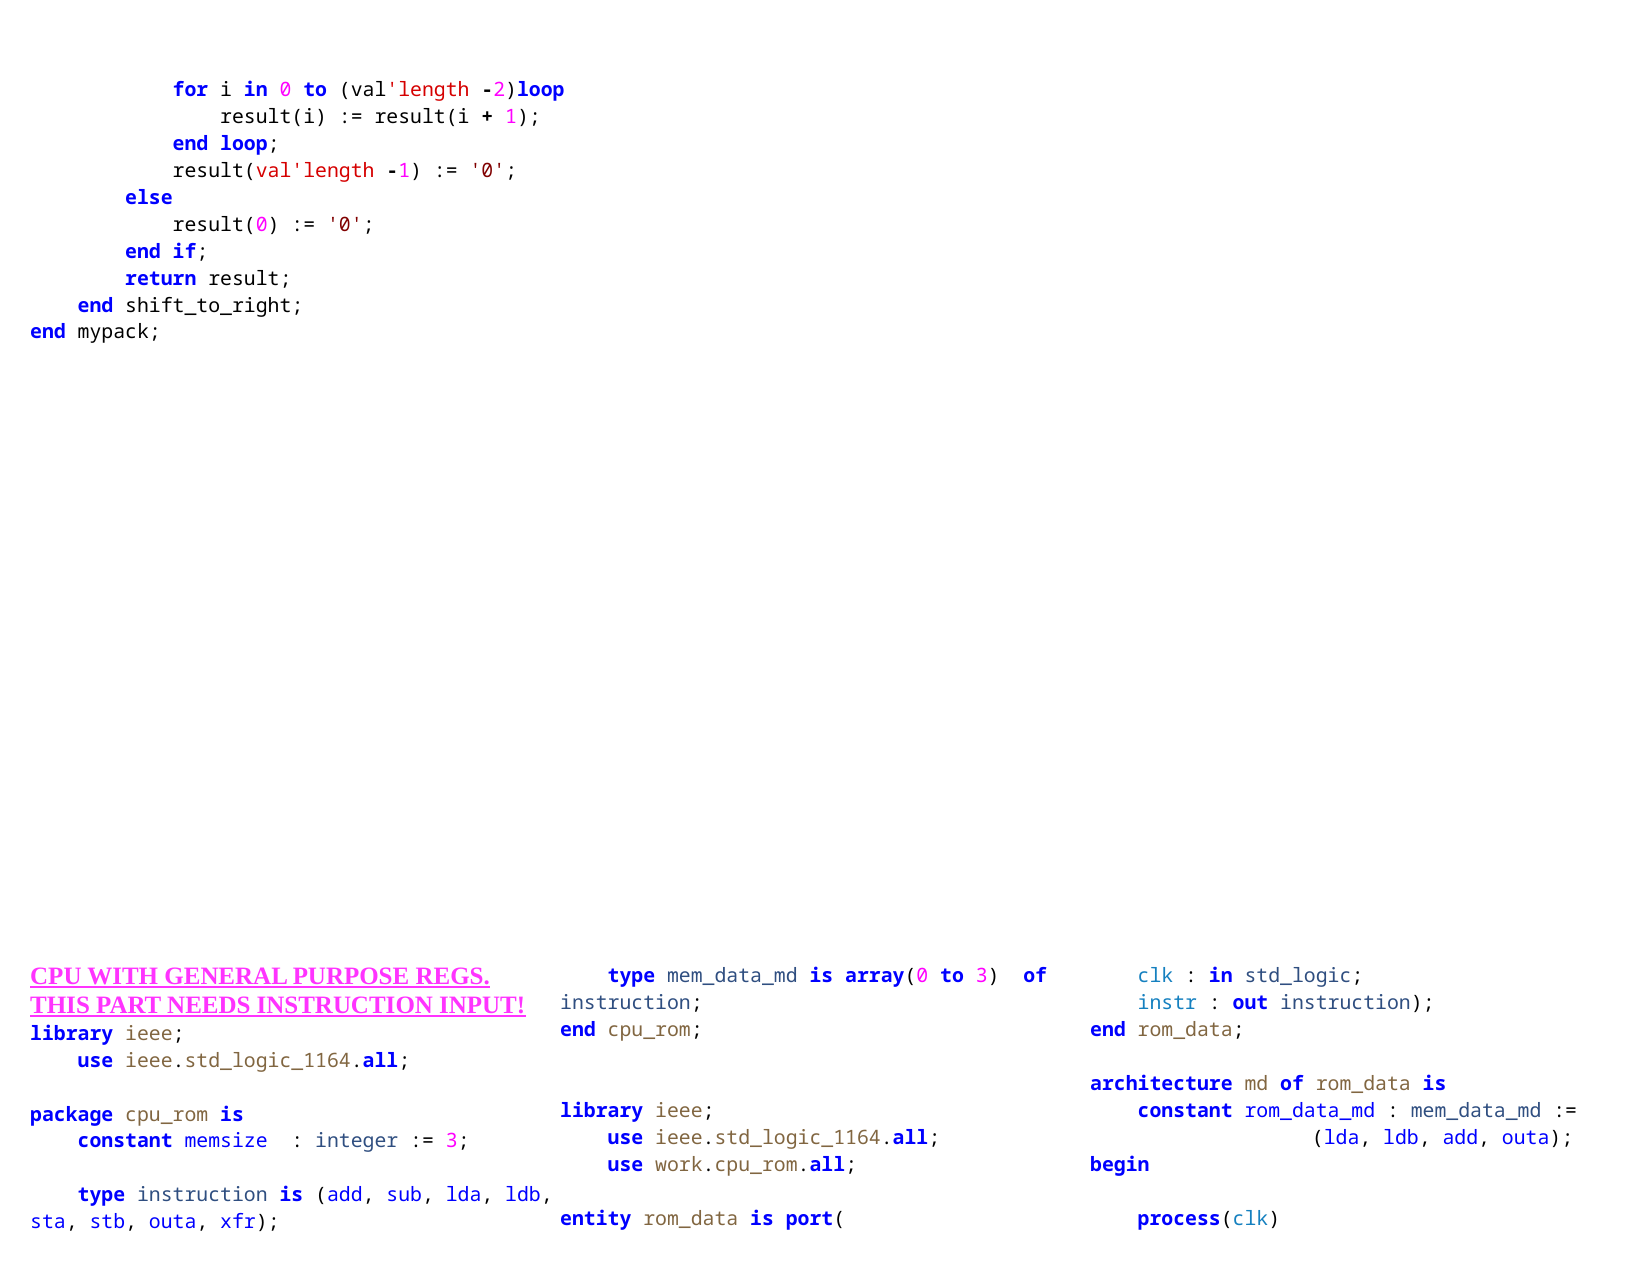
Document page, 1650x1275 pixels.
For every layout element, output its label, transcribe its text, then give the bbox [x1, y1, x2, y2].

text THIS PART NEEDS INSTRUCTION INPUT! [30, 990, 560, 1019]
text clk : in std_logic; [1090, 961, 1620, 988]
text return result; [30, 264, 1620, 291]
text type instruction is (add, sub, lda, ldb, sta, stb, outa, xfr); [30, 1181, 560, 1235]
text else [30, 183, 1620, 210]
text use ieee.std_logic_1164.all; [30, 1046, 560, 1073]
text use work.cpu_rom.all; [560, 1150, 1090, 1177]
text use ieee.std_logic_1164.all; [560, 1123, 1090, 1150]
text result(0) := '0'; [30, 210, 1620, 237]
text entity rom_data is port( [560, 1204, 1090, 1231]
text library ieee; [30, 1019, 560, 1046]
text end loop; [30, 129, 1620, 156]
text process(clk) [1090, 1204, 1620, 1231]
text library ieee; [560, 1096, 1090, 1123]
text CPU WITH GENERAL PURPOSE REGS. [30, 961, 560, 990]
text constant memsize : integer := 3; [30, 1127, 560, 1154]
text result(val'length -1) := '0'; [30, 156, 1620, 183]
text result(i) := result(i + 1); [30, 102, 1620, 129]
text constant rom_data_md : mem_data_md := [1090, 1096, 1620, 1123]
text (lda, ldb, add, outa); [1090, 1123, 1620, 1150]
text end shift_to_right; [30, 291, 1620, 318]
text begin [1090, 1150, 1620, 1177]
text instr : out instruction); [1090, 988, 1620, 1015]
text end mypack; [30, 318, 1620, 345]
text end cpu_rom; [560, 1015, 1090, 1042]
text package cpu_rom is [30, 1100, 560, 1127]
text end rom_data; [1090, 1015, 1620, 1042]
text end if; [30, 237, 1620, 264]
text architecture md of rom_data is [1090, 1069, 1620, 1096]
text for i in 0 to (val'length -2)loop [30, 75, 1620, 102]
text type mem_data_md is array(0 to 3) of instruction; [560, 961, 1090, 1015]
